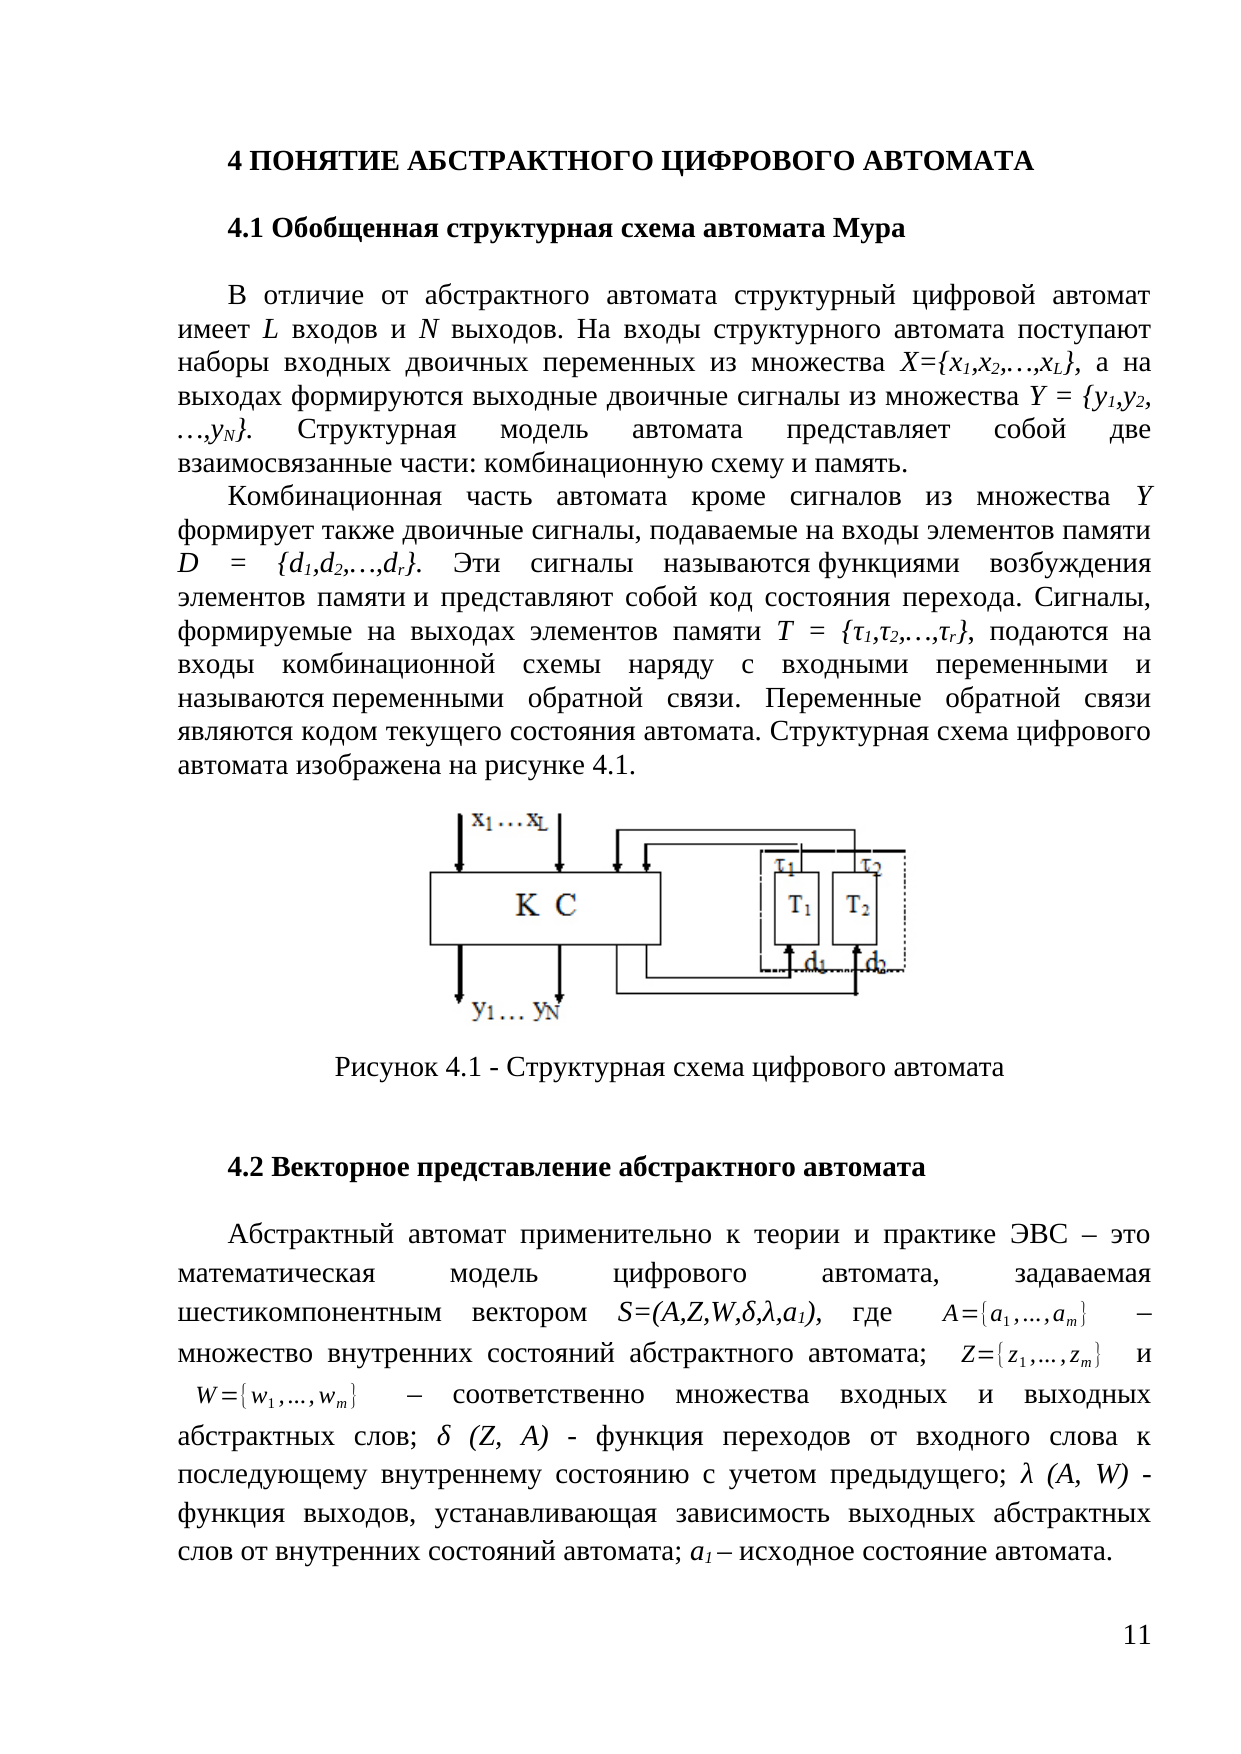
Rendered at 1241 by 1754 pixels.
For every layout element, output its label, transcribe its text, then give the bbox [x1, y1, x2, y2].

text Абстрактный автомат применительно к теории и практике ЭВС – это математическая модель цифрового автомата, задаваемая шестикомпонентным вектором S=(A,Z,W,δ,λ,a1), где – множество внутренних состояний абстрактного автомата; и – соответственно множества входных и выходных абстрактных слов; δ (Z, A) - функция переходов от входного слова к последующему внутреннему состоянию с учетом предыдущего; λ (A, W) - функция выходов, устанавливающая зависимость выходных абстрактных слов от внутренних состояний автомата; a1 – исходное состояние автомата. [177, 1217, 1152, 1567]
picture [419, 798, 920, 1037]
text В отличие от абстрактного автомата структурный цифровой автомат имеет L входов и N выходов. На входы структурного автомата поступают наборы входных двоичных переменных из множества X={x1,x2,…,xL}, а на выходах формируются выходные двоичные сигналы из множества Y = {y1,y2,…,yN}. Структурная модель автомата представляет собой две взаимосвязанные части: комбинационную схему и память. [177, 277, 1152, 478]
text Комбинационная часть автомата кроме сигналов из множества Y формирует также двоичные сигналы, подаваемые на входы элементов памяти D = {d1,d2,…,dr}. Эти сигналы называются функциями возбуждения элементов памяти и представляют собой код состояния перехода. Сигналы, формируемые на выходах элементов памяти T = {τ1,τ2,…,τr}, подаются на входы комбинационной схемы наряду с входными переменными и называются переменными обратной связи. Переменные обратной связи являются кодом текущего состояния автомата. Структурная схема цифрового автомата изображена на рисунке 4.1. [177, 478, 1152, 780]
subtitle 4 Понятие абстрактного цифрового автомата [177, 143, 1152, 177]
text 4.1 Обобщенная структурная схема автомата Мура [177, 210, 1152, 244]
text 4.2 Векторное представление абстрактного автомата [177, 1149, 1152, 1183]
text Рисунок 4.1 - Структурная схема цифрового автомата [187, 799, 1152, 1082]
